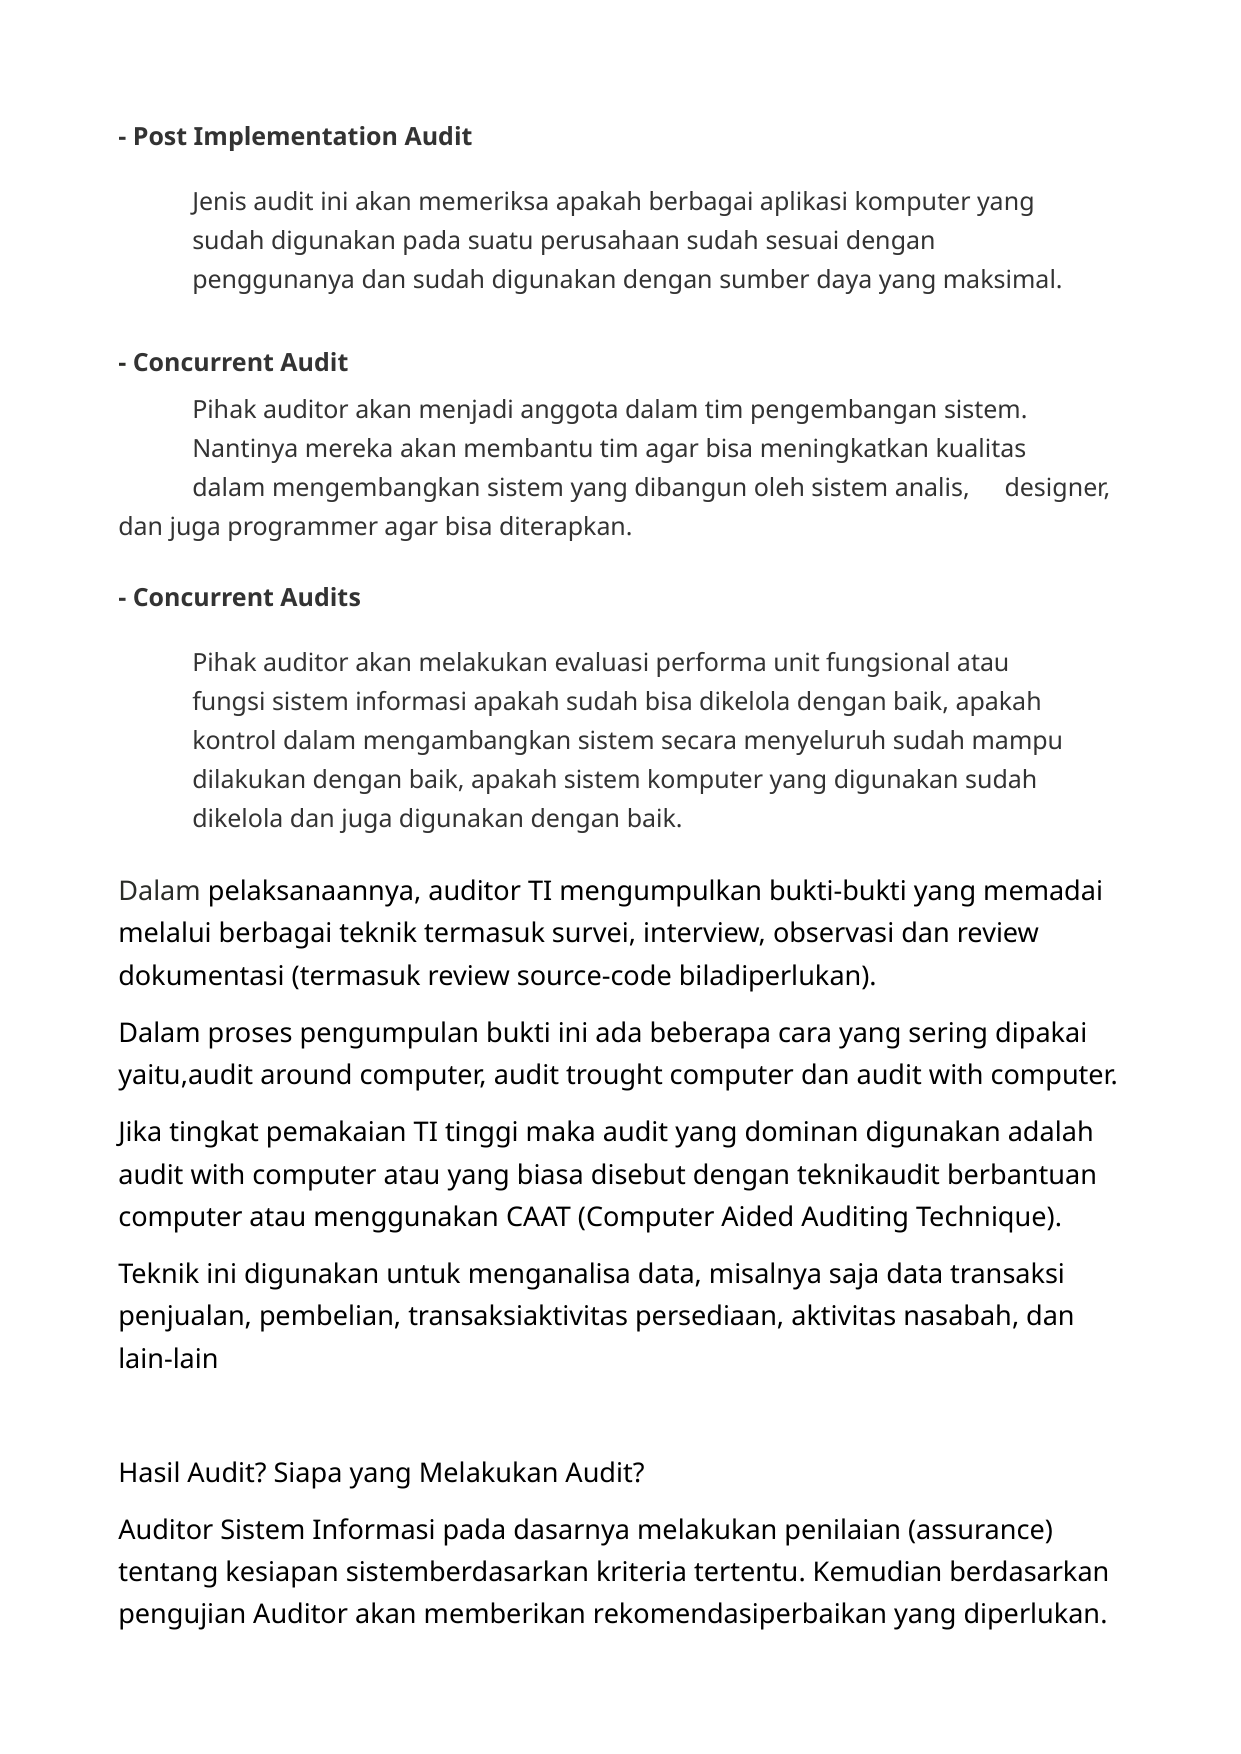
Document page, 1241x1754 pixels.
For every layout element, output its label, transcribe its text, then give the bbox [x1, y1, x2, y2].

text Dalam proses pengumpulan bukti ini ada beberapa cara yang sering dipakai yaitu,audit around computer, audit trought computer dan audit with computer. [118, 1013, 1122, 1093]
subtitle - Concurrent Audits [118, 579, 1122, 613]
text Hasil Audit? Siapa yang Melakukan Audit? [118, 1453, 1122, 1490]
text Teknik ini digunakan untuk menganalisa data, misalnya saja data transaksi penjualan, pembelian, transaksiaktivitas persediaan, aktivitas nasabah, dan lain-lain [118, 1254, 1122, 1376]
subtitle - Concurrent Audit [118, 345, 1122, 379]
subtitle - Post Implementation Audit [118, 118, 1122, 152]
text Jenis audit ini akan memeriksa apakah berbagai aplikasi komputer yang sudah digunakan pada suatu perusahaan sudah sesuai dengan penggunanya dan sudah digunakan dengan sumber daya yang maksimal. [118, 183, 1122, 296]
text Pihak auditor akan melakukan evaluasi performa unit fungsional atau fungsi sistem informasi apakah sudah bisa dikelola dengan baik, apakah kontrol dalam mengambangkan sistem secara menyeluruh sudah mampu dilakukan dengan baik, apakah sistem komputer yang digunakan sudah dikelola dan juga digunakan dengan baik. [118, 644, 1122, 835]
text Jika tingkat pemakaian TI tinggi maka audit yang dominan digunakan adalah audit with computer atau yang biasa disebut dengan teknikaudit berbantuan computer atau menggunakan CAAT (Computer Aided Auditing Technique). [118, 1113, 1122, 1234]
text Auditor Sistem Informasi pada dasarnya melakukan penilaian (assurance) tentang kesiapan sistemberdasarkan kriteria tertentu. Kemudian berdasarkan pengujian Auditor akan memberikan rekomendasiperbaikan yang diperlukan. [118, 1510, 1122, 1632]
text Dalam pelaksanaannya, auditor TI mengumpulkan bukti-bukti yang memadai melalui berbagai teknik termasuk survei, interview, observasi dan review dokumentasi (termasuk review source-code biladiperlukan). [118, 872, 1122, 993]
text Pihak auditor akan menjadi anggota dalam tim pengembangan sistem. Nantinya mereka akan membantu tim agar bisa meningkatkan kualitas dalam mengembangkan sistem yang dibangun oleh sistem analis, designer, dan juga programmer agar bisa diterapkan. [118, 391, 1122, 543]
